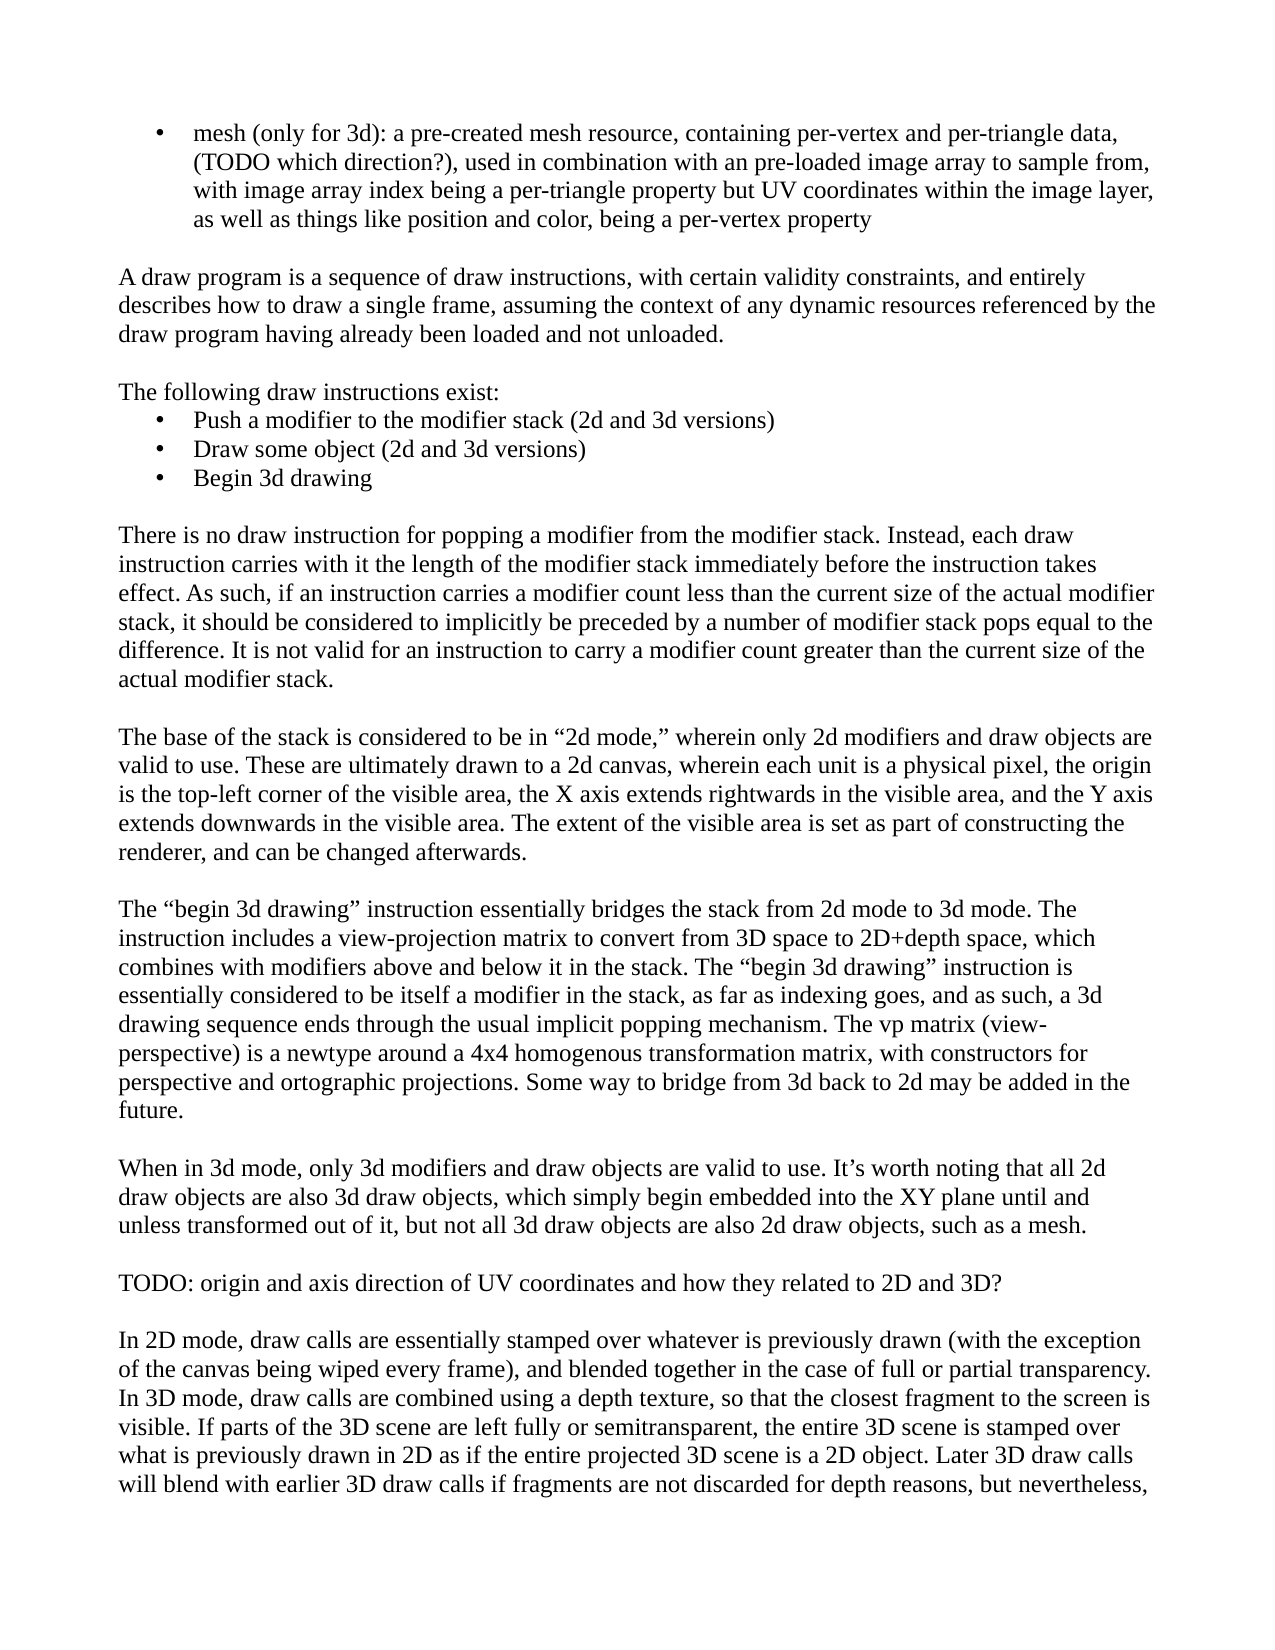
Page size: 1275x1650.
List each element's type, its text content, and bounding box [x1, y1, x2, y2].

text When in 3d mode, only 3d modifiers and draw objects are valid to use. It’s worth noting that all 2d draw objects are also 3d draw objects, which simply begin embedded into the XY plane until and unless transformed out of it, but not all 3d draw objects are also 2d draw objects, such as a mesh. [118, 1153, 1157, 1239]
text The base of the stack is considered to be in “2d mode,” wherein only 2d modifiers and draw objects are valid to use. These are ultimately drawn to a 2d canvas, wherein each unit is a physical pixel, the origin is the top-left corner of the visible area, the X axis extends rightwards in the visible area, and the Y axis extends downwards in the visible area. The extent of the visible area is set as part of constructing the renderer, and can be changed afterwards. [118, 722, 1157, 866]
text The “begin 3d drawing” instruction essentially bridges the stack from 2d mode to 3d mode. The instruction includes a view-projection matrix to convert from 3D space to 2D+depth space, which combines with modifiers above and below it in the stack. The “begin 3d drawing” instruction is essentially considered to be itself a modifier in the stack, as far as indexing goes, and as such, a 3d drawing sequence ends through the usual implicit popping mechanism. The vp matrix (view-perspective) is a newtype around a 4x4 homogenous transformation matrix, with constructors for perspective and ortographic projections. Some way to bridge from 3d back to 2d may be added in the future. [118, 894, 1157, 1124]
text In 2D mode, draw calls are essentially stamped over whatever is previously drawn (with the exception of the canvas being wiped every frame), and blended together in the case of full or partial transparency. In 3D mode, draw calls are combined using a depth texture, so that the closest fragment to the screen is visible. If parts of the 3D scene are left fully or semitransparent, the entire 3D scene is stamped over what is previously drawn in 2D as if the entire projected 3D scene is a 2D object. Later 3D draw calls will blend with earlier 3D draw calls if fragments are not discarded for depth reasons, but nevertheless, [118, 1326, 1157, 1498]
list Begin 3d drawing [156, 463, 1157, 492]
text TODO: origin and axis direction of UV coordinates and how they related to 2D and 3D? [118, 1268, 1157, 1297]
text There is no draw instruction for popping a modifier from the modifier stack. Instead, each draw instruction carries with it the length of the modifier stack immediately before the instruction takes effect. As such, if an instruction carries a modifier count less than the current size of the actual modifier stack, it should be considered to implicitly be preceded by a number of modifier stack pops equal to the difference. It is not valid for an instruction to carry a modifier count greater than the current size of the actual modifier stack. [118, 521, 1157, 693]
text A draw program is a sequence of draw instructions, with certain validity constraints, and entirely describes how to draw a single frame, assuming the context of any dynamic resources referenced by the draw program having already been loaded and not unloaded. [118, 262, 1157, 348]
list mesh (only for 3d): a pre-created mesh resource, containing per-vertex and per-triangle data, (TODO which direction?), used in combination with an pre-loaded image array to sample from, with image array index being a per-triangle property but UV coordinates within the image layer, as well as things like position and color, being a per-vertex property [156, 118, 1157, 233]
list Push a modifier to the modifier stack (2d and 3d versions) [156, 406, 1157, 434]
list Draw some object (2d and 3d versions) [156, 434, 1157, 463]
text The following draw instructions exist: [118, 377, 1157, 406]
